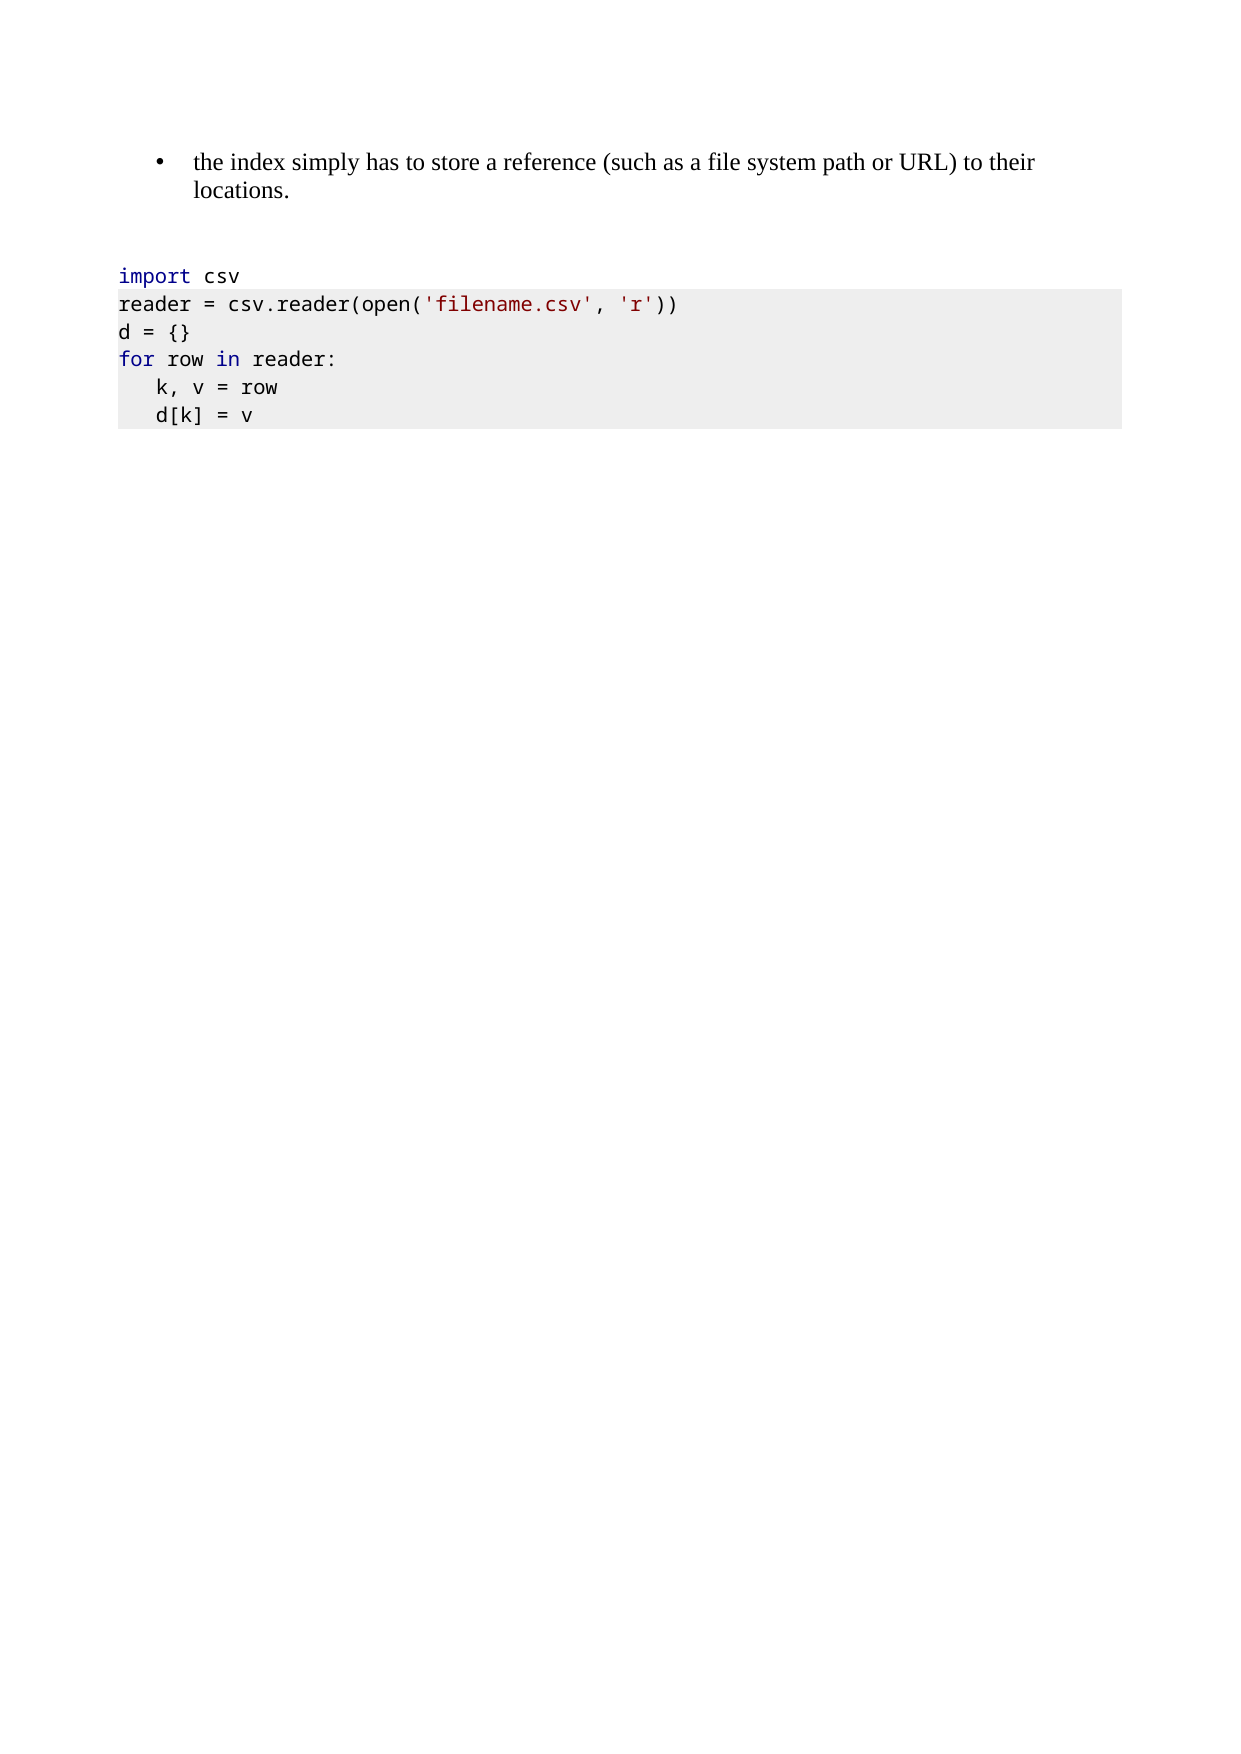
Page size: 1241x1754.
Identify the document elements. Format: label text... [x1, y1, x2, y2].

list the index simply has to store a reference (such as a file system path or URL) to their locations. [156, 147, 1122, 204]
text import csv [118, 262, 1122, 289]
text k, v = row [118, 373, 1122, 401]
text reader = csv.reader(open('filename.csv', 'r')) [118, 289, 1122, 317]
text for row in reader: [118, 345, 1122, 373]
text d[k] = v [118, 401, 1122, 429]
text d = {} [118, 317, 1122, 345]
